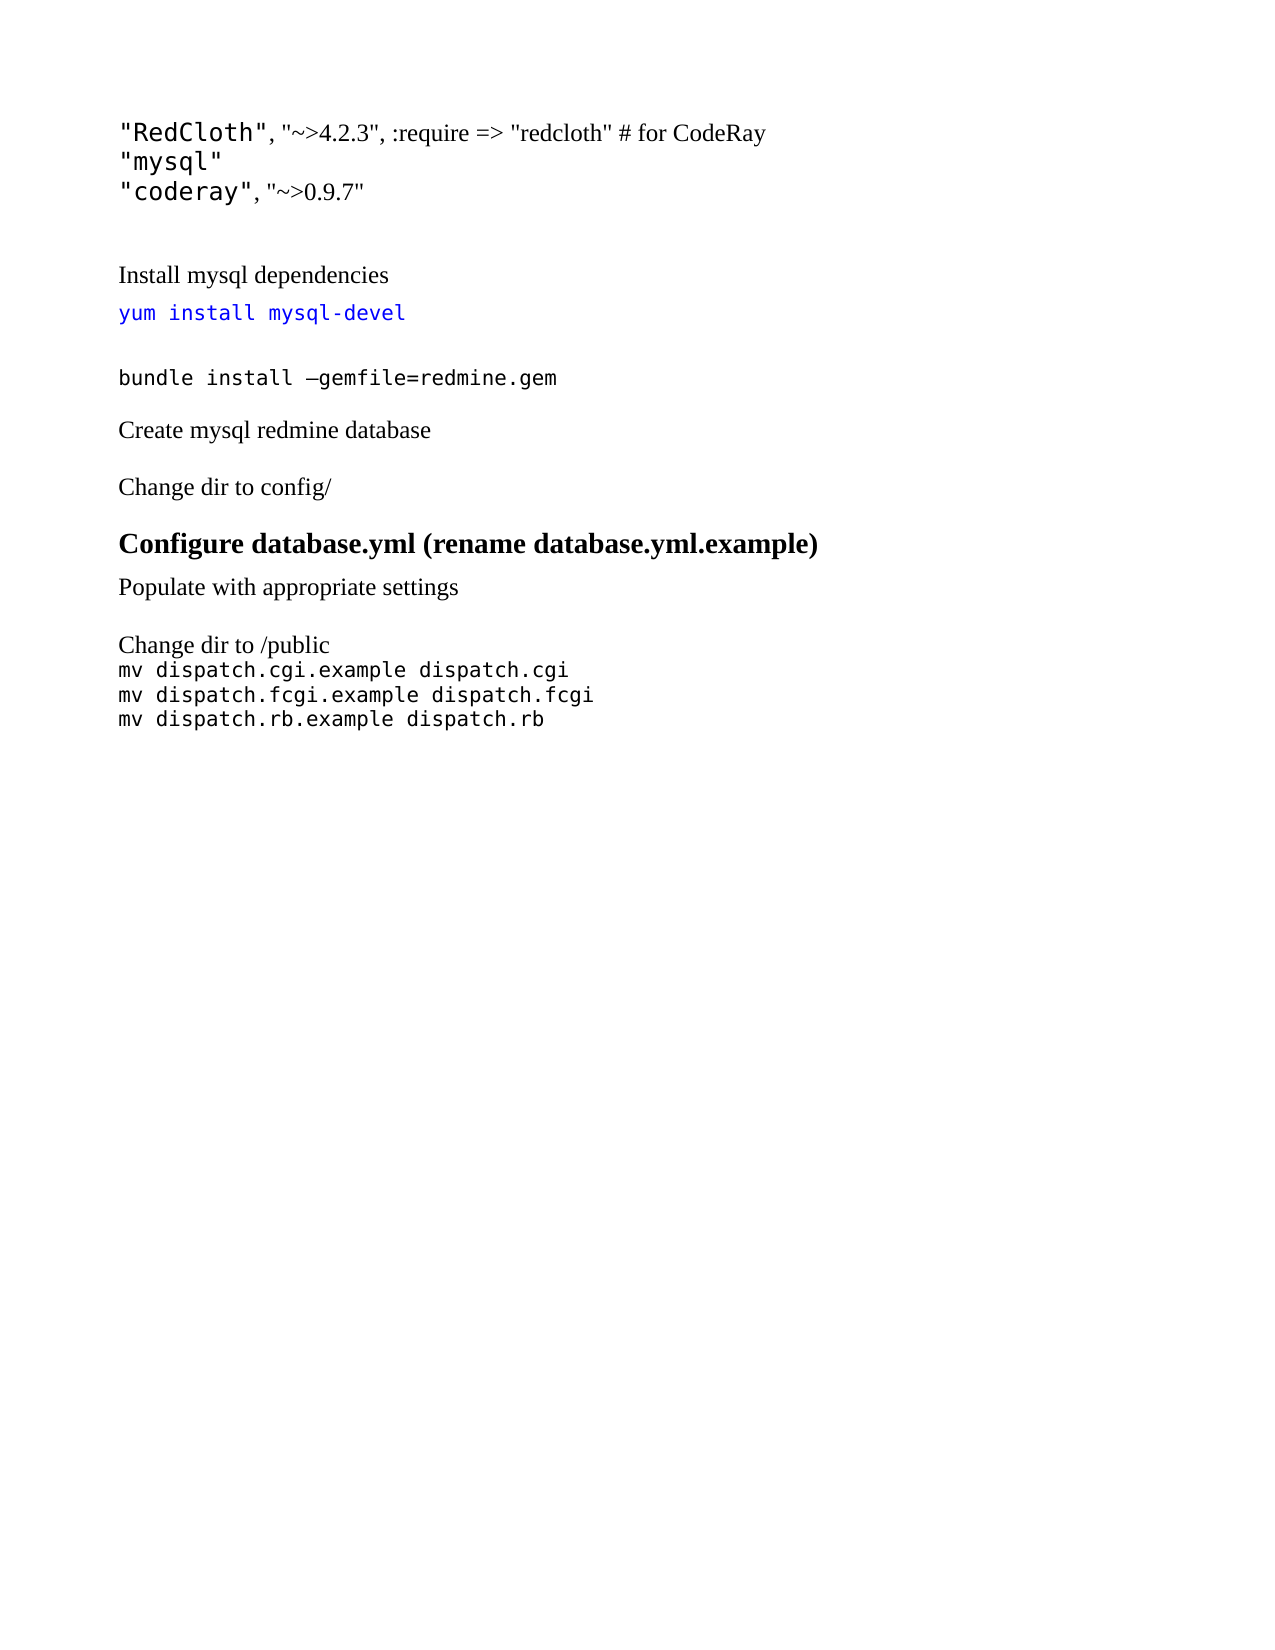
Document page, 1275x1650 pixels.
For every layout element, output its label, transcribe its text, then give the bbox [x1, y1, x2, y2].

text Populate with appropriate settings [118, 572, 1157, 601]
text "coderay", "~>0.9.7" [118, 177, 1157, 206]
text bundle install –gemfile=redmine.gem [118, 366, 1157, 391]
text mv dispatch.cgi.example dispatch.cgi [118, 658, 1157, 683]
text Install mysql dependencies [118, 260, 1157, 288]
text "RedCloth", "~>4.2.3", :require => "redcloth" # for CodeRay [118, 118, 1157, 147]
text Change dir to config/ [118, 472, 1157, 501]
text Change dir to /public [118, 630, 1157, 658]
text Create mysql redmine database [118, 415, 1157, 444]
text yum install mysql-devel [118, 301, 1157, 325]
text "mysql" [118, 147, 1157, 177]
subtitle Configure database.yml (rename database.yml.example) [118, 526, 1157, 560]
text mv dispatch.fcgi.example dispatch.fcgi [118, 683, 1157, 707]
text mv dispatch.rb.example dispatch.rb [118, 707, 1157, 731]
